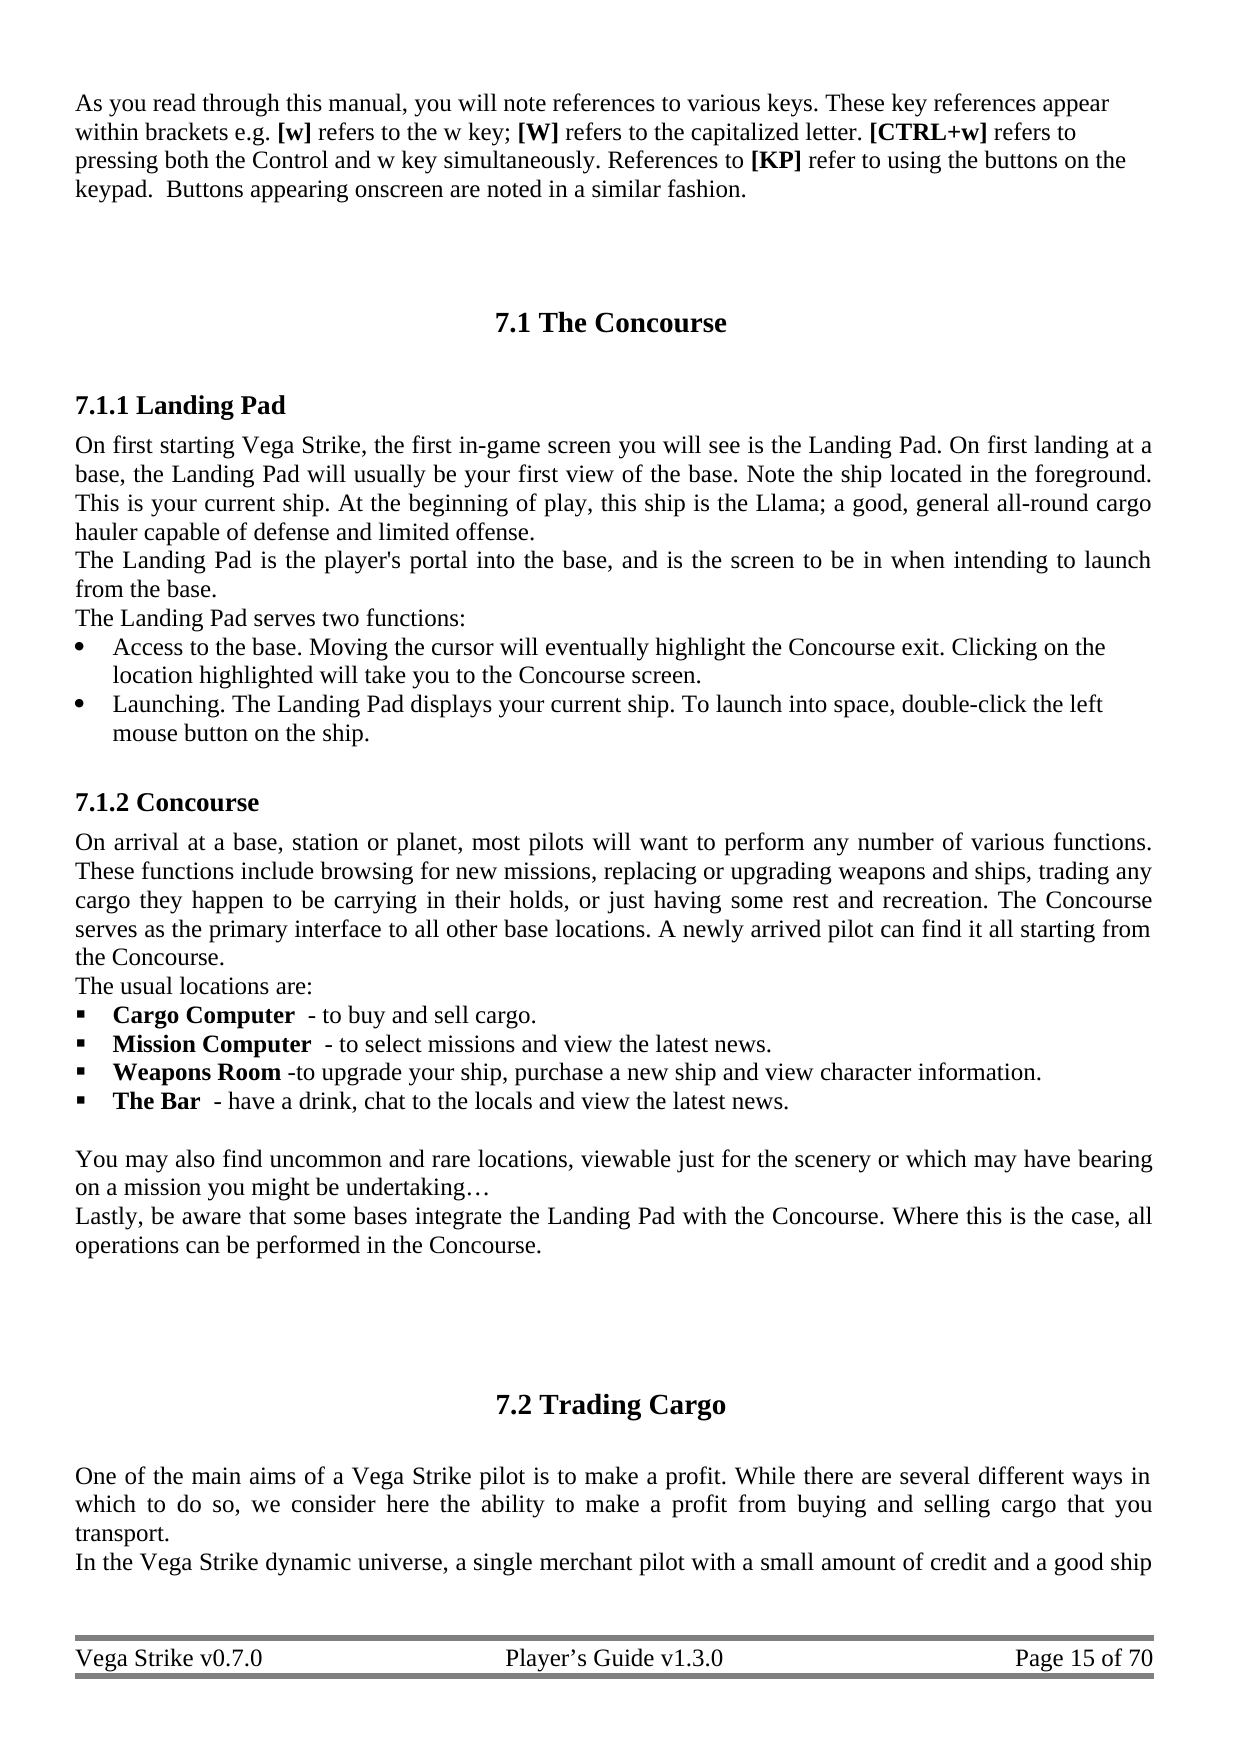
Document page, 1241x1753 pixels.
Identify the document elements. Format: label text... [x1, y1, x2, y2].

text The Landing Pad serves two functions: [75, 603, 1154, 632]
text On arrival at a base, station or planet, most pilots will want to perform any number of various functions. These functions include browsing for new missions, replacing or upgrading weapons and ships, trading any cargo they happen to be carrying in their holds, or just having some rest and recreation. The Concourse serves as the primary interface to all other base locations. A newly arrived pilot can find it all starting from the Concourse. [75, 827, 1154, 971]
text Lastly, be aware that some bases integrate the Landing Pad with the Concourse. Where this is the case, all operations can be performed in the Concourse. [75, 1201, 1154, 1259]
subtitle 7.1 The Concourse [75, 305, 1154, 372]
subtitle 7.2 Trading Cargo [75, 1387, 1154, 1454]
text One of the main aims of a Vega Strike pilot is to make a profit. While there are several different ways in which to do so, we consider here the ability to make a profit from buying and selling cargo that you transport. [75, 1461, 1154, 1547]
text As you read through this manual, you will note references to various keys. These key references appear within brackets e.g. [w] refers to the w key; [W] refers to the capitalized letter. [CTRL+w] refers to pressing both the Control and w key simultaneously. References to [KP] refer to using the buttons on the keypad. Buttons appearing onscreen are noted in a similar fashion. [75, 88, 1154, 203]
subtitle 7.1.1 Landing Pad [75, 389, 1154, 420]
list Mission Computer - to select missions and view the latest news. [75, 1029, 1154, 1057]
text The usual locations are: [75, 971, 1154, 1000]
list Access to the base. Moving the cursor will eventually highlight the Concourse exit. Clicking on the location highlighted will take you to the Concourse screen. [75, 632, 1154, 689]
list The Bar - have a drink, chat to the locals and view the latest news. [75, 1086, 1154, 1115]
list Launching. The Landing Pad displays your current ship. To launch into space, double-click the left mouse button on the ship. [75, 689, 1154, 747]
list Weapons Room -to upgrade your ship, purchase a new ship and view character information. [75, 1057, 1154, 1086]
list Cargo Computer - to buy and sell cargo. [75, 1000, 1154, 1029]
text In the Vega Strike dynamic universe, a single merchant pilot with a small amount of credit and a good ship [75, 1547, 1154, 1576]
text The Landing Pad is the player's portal into the base, and is the screen to be in when intending to launch from the base. [75, 545, 1154, 603]
text You may also find uncommon and rare locations, viewable just for the scenery or which may have bearing on a mission you might be undertaking… [75, 1144, 1154, 1201]
subtitle 7.1.2 Concourse [75, 786, 1154, 817]
text On first starting Vega Strike, the first in-game screen you will see is the Landing Pad. On first landing at a base, the Landing Pad will usually be your first view of the base. Note the ship located in the foreground. This is your current ship. At the beginning of play, this ship is the Llama; a good, general all-round cargo hauler capable of defense and limited offense. [75, 430, 1154, 545]
